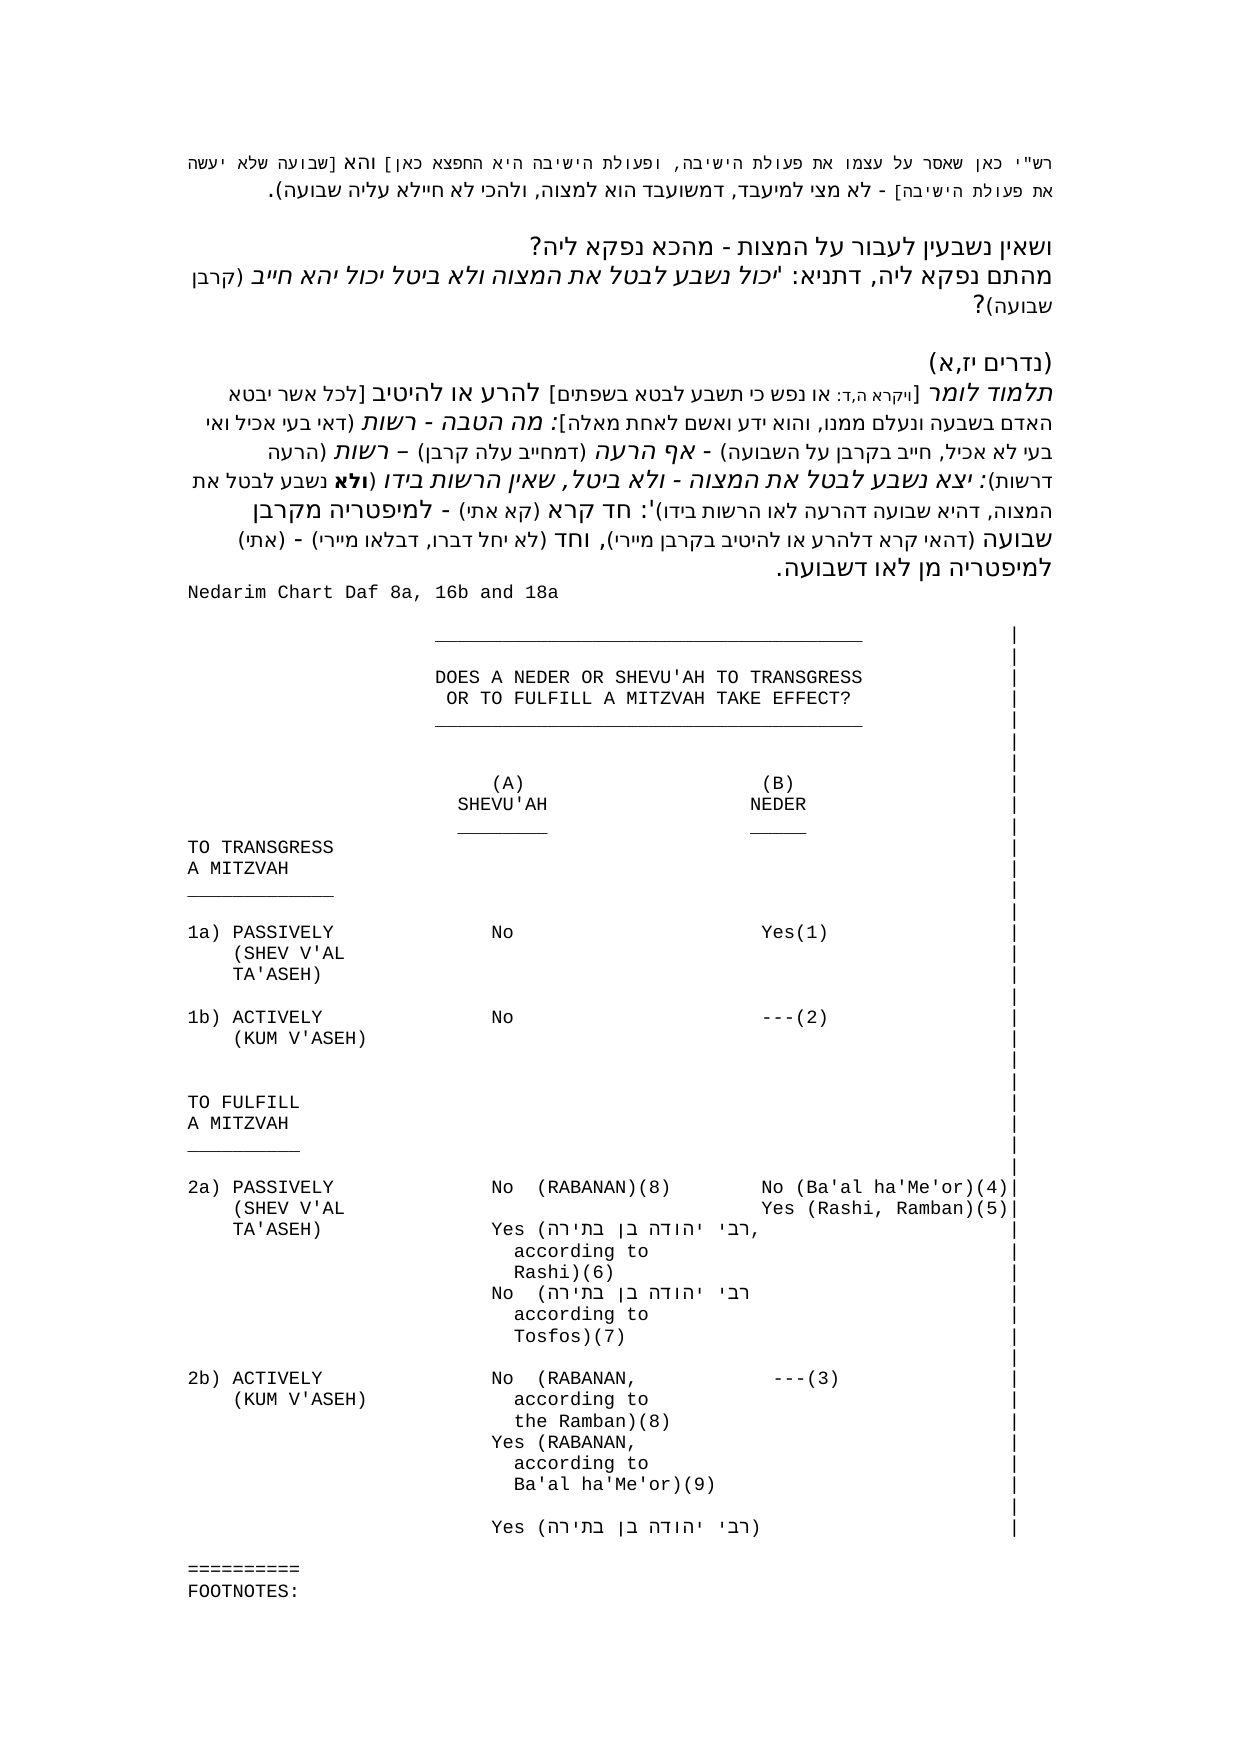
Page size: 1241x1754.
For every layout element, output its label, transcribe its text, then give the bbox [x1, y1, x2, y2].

text תלמוד לומר [ויקרא ה,ד: או נפש כי תשבע לבטא בשפתים] להרע או להיטיב [לכל אשר יבטא האדם בשבעה ונעלם ממנו, והוא ידע ואשם לאחת מאלה]: מה הטבה - רשות (דאי בעי אכיל ואי בעי לא אכיל, חייב בקרבן על השבועה) - אף הרעה (דמחייב עלה קרבן) – רשות (הרעה דרשות): יצא נשבע לבטל את המצוה - ולא ביטל, שאין הרשות בידו (ולא נשבע לבטל את המצוה, דהיא שבועה דהרעה לאו הרשות בידו)': חד קרא (קא אתי) - למיפטריה מקרבן שבועה (דהאי קרא דלהרע או להיטיב בקרבן מיירי), וחד (לא יחל דברו, דבלאו מיירי) - (אתי) למיפטריה מן לאו דשבועה. [187, 378, 1053, 583]
text ושאין נשבעין לעבור על המצות - מהכא נפקא ליה? [187, 232, 1053, 262]
text מהתם נפקא ליה, דתניא: 'יכול נשבע לבטל את המצוה ולא ביטל יכול יהא חייב (קרבן שבועה)? [187, 262, 1053, 320]
text (נדרים יז,א) [187, 349, 1053, 378]
text Nedarim Chart Daf 8a, 16b and 18a ______________________________________ | | DOES A NEDER OR SHEVU'AH TO TRANSGRESS | OR TO FULFILL A MITZVAH TAKE EFFECT? | ______________________________________ | | | (A) (B) | SHEVU'AH NEDER | ________ _____ | TO TRANSGRESS | A MITZVAH | _____________ | | 1a) PASSIVELY No Yes(1) | (SHEV V'AL | TA'ASEH) | | 1b) ACTIVELY No ---(2) | (KUM V'ASEH) | | | TO FULFILL | A MITZVAH | __________ | | 2a) PASSIVELY No (RABANAN)(8) No (Ba'al ha'Me'or)(4)| (SHEV V'AL Yes (Rashi, Ramban)(5)| TA'ASEH) Yes (רבי יהודה בן בתירה, | according to | Rashi)(6) | No (רבי יהודה בן בתירה | according to | Tosfos)(7) | | 2b) ACTIVELY No (RABANAN, ---(3) | (KUM V'ASEH) according to | the Ramban)(8) | Yes (RABANAN, | according to | Ba'al ha'Me'or)(9) | | Yes (רבי יהודה בן בתירה) | ========== FOOTNOTES: ========== (1) The Gemara (16b) derives this from the word, "*la'Shem*." The Gemara explains, based on logical grounds, that this word was only written with regard to a Neder, which is an Isur Cheftza and can therefore take effect on an Isur Gavra. (See Insights to 16:1.) There appears to be disagreement among the Rishonim as to whether, when all is said and done, this Halachah is learned from the Pasuk in conjunction with the above-mentioned logic, or whether it is learned purely through logic and not from the Pasuk (see footnote #9). (2) No Neder can obligate a person to actively do something, as the Ran explains (8a, DH v'ha'Lo). (Even if Nidrei Mitzvah, just like Nidrei Hekdesh, *can* obligate a person to actively do something, as the RITVA and those who disagree with the Ran there write, they certainly cannot obligate a person to *transgress* a Mitzvah.) (3) See previous footnote. However, the Ba'al ha'Me'or (Shevuos, end of Perek 3), says that both a "Neder" and a Shevu'ah take effect to obligate him to actively fulfill a Mitzvah. The Ba'al ha'Me'or is learning the Gemara on 8a, "Neder Gadol Nadar," to be referring literally to a Neder, like the RITVA there, because Nidrei *Mitzvah* can obligate a person to actively do something; see previous footnote. (4) Ba'al ha'Me'or in Shevuos, end of Perek 3, at the very end of his comments. This is also the opinion of the TOSFOS (in Shevuos 20b, DH d'Chi) and the Rashba (Nedarim 18a), before he changed his mind. Their reasoning is that "Ein Isur Chal Al Isur," an Isur cannot take effect on another Isur, applies even for an Isur Cheftza taking effect on an Isur Torah (such as the Isur of eating on Yom Kipur). The Rashba, though, raises the possibility that perhaps an Isur Neder does take effect on *another Isur Neder* (to make him obligated twice). He learns this from the Gezeiras ha'Kasuv of "Nazir l'Hazir," which, he maintains, teaches that a Neder can take effect on top of *any* Isur that comes as a result of a person, such as Nezirus or Neder. (This is diametrically opposed to the opinion of the Ran, see footnote 5 below, which the Rashba eventually adopted as well, that a Neder *cannot* take effect on another Neder, but it *does* take effect on an any other Isur Torah.) (5) Rashi in Shevuos (20b, DH Hachi Garsinan), the Ramban in Milchamos (Shevuos, end of Perek 3) and the Ran (Nedarim 18a). This is also the conclusion of the Rashba (as cited from his TESHUVOS (1:615) and from the SHITAH MEKUBETZES in the "Hashmatos" of the Rashba, Nedarim 18a). Their reasoning is that all Isurim of the Torah are Isurei Gavra, and a Neder -- which is an Isur Cheftza -- can take effect on them, just like it can take effect to *override* a Mitzvah for this reason. Hence, "Ein Isur Chal Al Isur" is not applicable. However, if an object is already Asur because of a Neder, a second Neder cannot take effect on it, since the object is already Asur with an Isur Cheftza. This is why a Neder cannot take effect on a pre-existing Neder (except for an oath of Nezirus, like the Mishnah on 17a says). The MILCHAMOS (ibid.), though, maintains that a Neder can even take effect on an object that was already prohibited through another *Neder*. Rebbi Akiva Eiger, in his notes on the Shulchan Aruch (YD 238), suggests that all of this applies only to an Isur Torah which has nothing to do with an Isur Cheftza, such as one who makes a Neder prohibiting himself from food on Yom Kipur (where the Isur Torah not to eat is solely an Isur Gavra), which is the case that Rashi discusses in Shevuos (loc. cit.). However, if one makes a Neder to prohibit Neveilos and Treifos, then everyone will agree that the Neder does not take effect, because the *Cheftza* is already prohibited by the Torah. A very strong proof for Rebbi Akiva Eiger's words can be adduced from the Gemara in Kerisus that says that an Isur Hekdesh cannot take effect on an Isur Chelev, except through the mechanics of "Isur Kolel" or "Isur Mosif." We know that an Isur Hekdesh is a type of Isur Neder (i.e. it is a Davar ha'Nadur and an Isur Cheftza, since an object Hekdesh may be used for Hatfasah for Nidrei Isur). If so, why does it not take effect on an Isur Chelev (as the Avnei Milu'im indeed asks in Teshuvah #12)? According to Rebbi Akiva Eiger, it is clear -- Chelev is an Isur *Cheftza* and thus even a Neder cannot take effect on it. However, Rav Yisrael Ze'ev Gustman zt'l points out (in Kuntresei Shiurim, Nedarim #9) that according to this, the Isur of Neveilah should take effect if an animal dies on Yom Kipur, since the Isur of Neveilah has an added element of an Isur Cheftza just like a Neder. Yet the Gemara in Kerisus says that it does not take effect on top of another Isur without "Kolel" or "Mosif!" (Rav Gustman, Zatzal, leaves this question on Rebbi Akiva Eiger unanswered.) Perhaps we might suggest that a prohibited object is not considered an Isur Cheftza unless it was Asur from its very inception, such as Chelev, Gid, and non-kosher animals. An animal that became a Neveilah, though, was not a Neveilah until it died (M. Kornfeld). (6) The opinion of Rebbi Yehudah ben Beseirah, that a Shevu'ah does not have to have the option of being made through both "Lav v'Hen," is recorded in the Mishnah in Shevuos (27a, and Rashi there), and Rashi appears to have understood that to mean that an Isur Shevu'ah can even take effect on an object that is already Asur mid'Oraisa (see Tosfos there). Tosfos in Shevuos (20b, DH d'Chi) also writes that a Shevu'ah may take effect on an Isur Torah according to Rebbi Yehudah ben Beseirah. (7) Tosfos in Shevuos (27a, DH l'Kayem), in the name of the RIVA. His reasoning is that even Rebbi Yehudah ben Beseirah agrees that "Ein Isur Chal Al Isur" and therefore no special verse is needed to teach that a Shevu'ah cannot take effect on what is prohibited by the Torah. In Yevamos (33b) it is clear that even though "Ein Isur Chal Al Isur" applies with regard to Malkus, the second Isur *does* take effect insofar as creating an additional Isur, such that the person who transgresses will be transgressing an additional Isur. (The practical ramification of this is that one who transgresses the double Isur "will be buried among Resha'im Gemurim," the truly evil.) If so, a Shevu'ah too should take effect on an Isur Torah with regard to creating an additional Isur (but not with regard to Malkus), as the Ketzos ha'Choshen indeed writes (73:5). The Ketzos' conclusion is also supported by the Rambam (Hilchos Shevu'os 4:10 and 6:14) who implies that a Shevu'ah takes effect on another Shevu'ah insofar as creating an additional Isur. (This is in contrast to what the Ketzos himself writes in Teshuvos Avnei Milu'im #12; see Insights; see also the notes of Rav Aharon Yaffen zt'l on the Ritva, Perek 1 footnote 171, and in his appendix 10:1, for a more lengthy discussion of this matter.) (Referring to the words of the Rishonim, it would seem that this question depends on the Machlokes between the Ramban and Ba'al ha'Me'or whether a Shevu'ah to fulfill a Mitzvah takes effect for Malkus or not. According to the Ramban who says that it does *not* take effect at all, a Shevu'ah cannot take effect on something for which the person is already "Mushba" even where "Ein Isur Chal Al Isur" is not applicable (such as to fulfill a Mitzvah through Kum v'Aseh). If so, the same applies when one makes a Shevu'ah to observe a Mitzvah of Shev v'Al Ta'aseh -- the Shevu'ah does not take effect even with regard to adding an extra degree of Isur. According to the Ba'al ha'Me'or, on the other hand, a Shevu'ah *would* take effect on another Shevu'ah if not for the principle of "Ein Isur Chal Al Isur." Therefore, the second Shevu'ah *does* take effect with regard to adding an extra degree of Isur, like the Gemara in Yevamos says regarding every case of a second Isur taking effect on a previous Isur. However, the Avnei Milu'im (ibid.) proposes that according to those who hold like the Ba'al ha'Me'or, a Shevu'ah is entirely null and void when it cannot create a Chiyuv Malkus, unlike an Isur Torah.) (8) The Rabanan's opinion also appears in the Mishnah in Shevuos (27a). The logic of the Rabanan is that a Shevu'ah cannot take effect unless it is able to be made both with "Lav v'Hen," (roughly, "in the positive and in the negative") and a Shevu'ah cannot be made to *transgress* a Mitzvah (see 1a:A in the chart). According to the Ramban (Milchamos, Shevuos 27a and on the Torah, beginning of Matos) and the Rosh, Tosfos, Ritva, and Rambam (Hilchos Shevu'os 5:16), the Rabanan hold that a Shevu'ah to fulfill a Mitzvah b'Kum v'Aseh (i.e. actively) does not take effect at all -- neither for the Chiyuv Korban nor for Malkus. (This is also the implication of Tosfos in Shevuos 23b implies, as REBBI AKIVA EIGER points out in a Teshuvah.) They explain the Gemara in Nedarim (8a) that says that a person may make such a Shevu'ah to motivate himself, "l'Zaruzei Nafshei," to mean that a person is not deemed to be Motzi Shem Shamayim l'Vatalah, or swearing a Shevu'as Shav, in such a case. Regarding a Shevu'ah to observe a Mitzvah through Shev v'Al Ta'aseh, all of the Rishonim agree that the Shevu'ah does not take effect even with regard to Malkus (and certainly not for Korban). Their proof is from the Gemara in Makos (22a), which does not enumerate a ninth set of Malkus (see the Mishnah there) if a person *made a Shevu'ah* not to plow on Shabbos. The reason such a Shevu'ah does not take effect at all (i.e. even for Malkus) is because of Ein Isur Chal Al Isur. (Regarding whether the Shevu'ah takes effect at least with regard to adding an extra degree of Isur, see what we wrote in footnote #7.) (9) The Ba'al ha'Me'or in Shevuos (end of Perek 3) writes that even though such a Shevu'ah does not take effect with regard to a Chiyuv Korban, nevertheless it does take effect with regard to Malkus. He learns this from the Gemara (Nedarim top of 17a, Shevu'os 25a) that explains that every Shevu'ah that cannot be made both "b'Lav v'Hen" (see footnote #8) is excluded from bringing a Korban but not from Malkus. This is also the view of the Ran in Nedarim (8a). It seems that the Me'or and the other Rishonim (see above, #8) differ over the reading of the Gemara in Nedarim 16b. According to the Me'or and Ran, Shevu'os to override a Mitzvah do not take effect on logical grounds (i.e. because an Isur Gavra cannot override a Mitzvah of the Torah). According to the Milchamos and others, though, the Torah *excludes* Shevu'os from taking effect on Mitzvos by saying "Devaro," implying that they do not take effect on "Cheftzei Shamayim" (i.e. Mitzvos) even as far as Malkus is concerned. Since the Torah excludes Shevu'os from taking effect on Mitzvos, they are not punishable with Malkus whether the Shevu'ah was to override a Mitzvah or to uphold it (see Milchamos ibid.). [187, 583, 1053, 1603]
text רש"י כאן שאסר על עצמו את פעולת הישיבה, ופעולת הישיבה היא החפצא כאן] והא [שבועה שלא יעשה את פעולת הישיבה] - לא מצי למיעבד, דמשועבד הוא למצוה, ולהכי לא חיילא עליה שבועה). [187, 150, 1053, 204]
